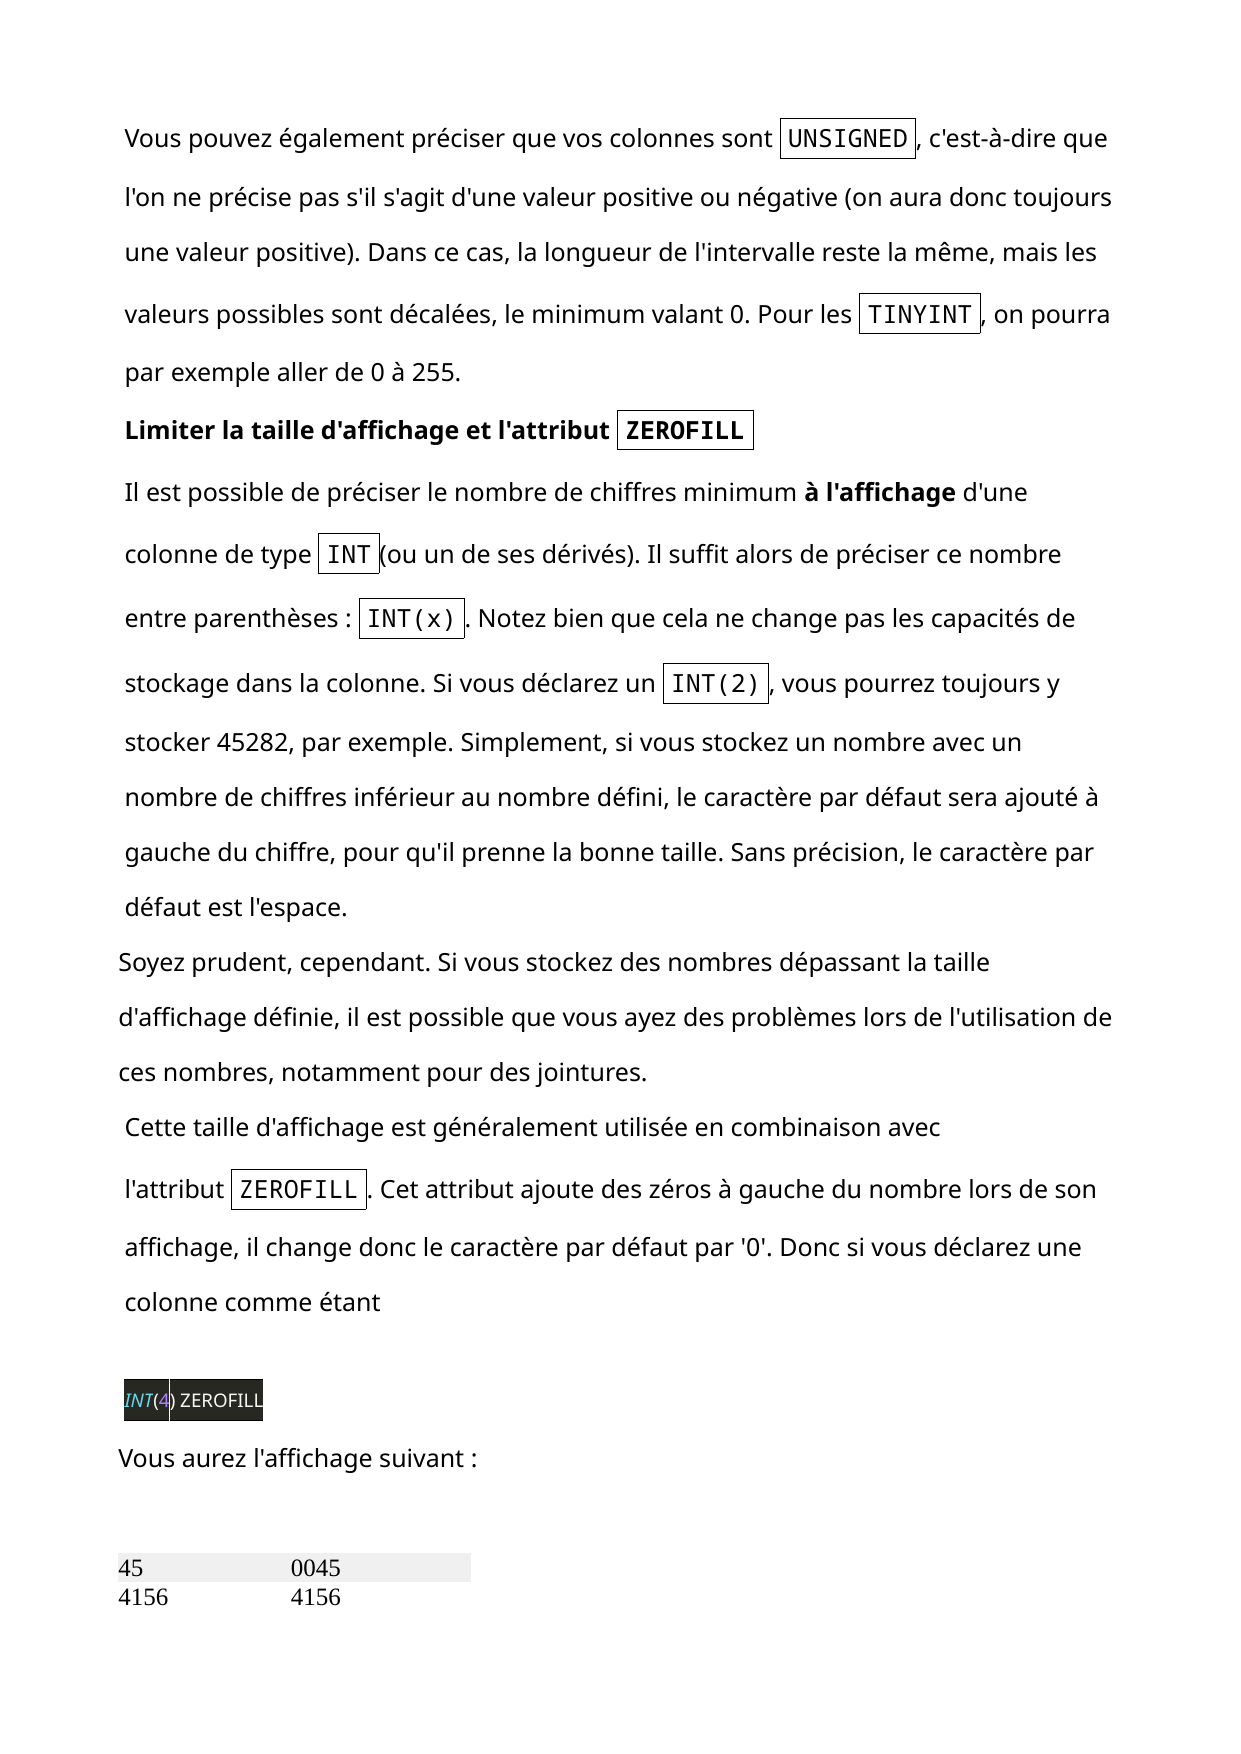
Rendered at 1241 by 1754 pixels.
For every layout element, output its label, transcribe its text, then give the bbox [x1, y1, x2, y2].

table_cell 4156 [118, 1582, 291, 1611]
text Soyez prudent, cependant. Si vous stockez des nombres dépassant la taille d'affichage définie, il est possible que vous ayez des problèmes lors de l'utilisation de ces nombres, notamment pour des jointures. [118, 944, 1122, 1089]
table_cell 0045 [291, 1553, 471, 1582]
subtitle [754, 409, 1116, 449]
table_cell 45 [118, 1553, 291, 1582]
table_cell 4156 [291, 1582, 471, 1611]
subtitle Limiter la taille d'affichage et l'attribut ZEROFILL [124, 409, 753, 449]
table_header Nombre stocké [118, 1525, 291, 1553]
text Vous pouvez également préciser que vos colonnes sont UNSIGNED, c'est-à-dire que l'on ne précise pas s'il s'agit d'une valeur positive ou négative (on aura donc toujours une valeur positive). Dans ce cas, la longueur de l'intervalle reste la même, mais les valeurs possibles sont décalées, le minimum valant 0. Pour les TINYINT, on pourra par exemple aller de 0 à 255. [124, 118, 1116, 388]
text Vous aurez l'affichage suivant : [118, 1441, 1122, 1475]
text INT(4) ZEROFILL [124, 1379, 1111, 1421]
table_header Nombre affiché [291, 1525, 471, 1553]
text Il est possible de préciser le nombre de chiffres minimum à l'affichage d'une colonne de type INT(ou un de ses dérivés). Il suffit alors de préciser ce nombre entre parenthèses : INT(x). Notez bien que cela ne change pas les capacités de stockage dans la colonne. Si vous déclarez un INT(2), vous pourrez toujours y stocker 45282, par exemple. Simplement, si vous stockez un nombre avec un nombre de chiffres inférieur au nombre défini, le caractère par défaut sera ajouté à gauche du chiffre, pour qu'il prenne la bonne taille. Sans précision, le caractère par défaut est l'espace. [124, 474, 1116, 923]
text Cette taille d'affichage est généralement utilisée en combinaison avec l'attribut ZEROFILL. Cet attribut ajoute des zéros à gauche du nombre lors de son affichage, il change donc le caractère par défaut par '0'. Donc si vous déclarez une colonne comme étant [124, 1110, 1116, 1319]
